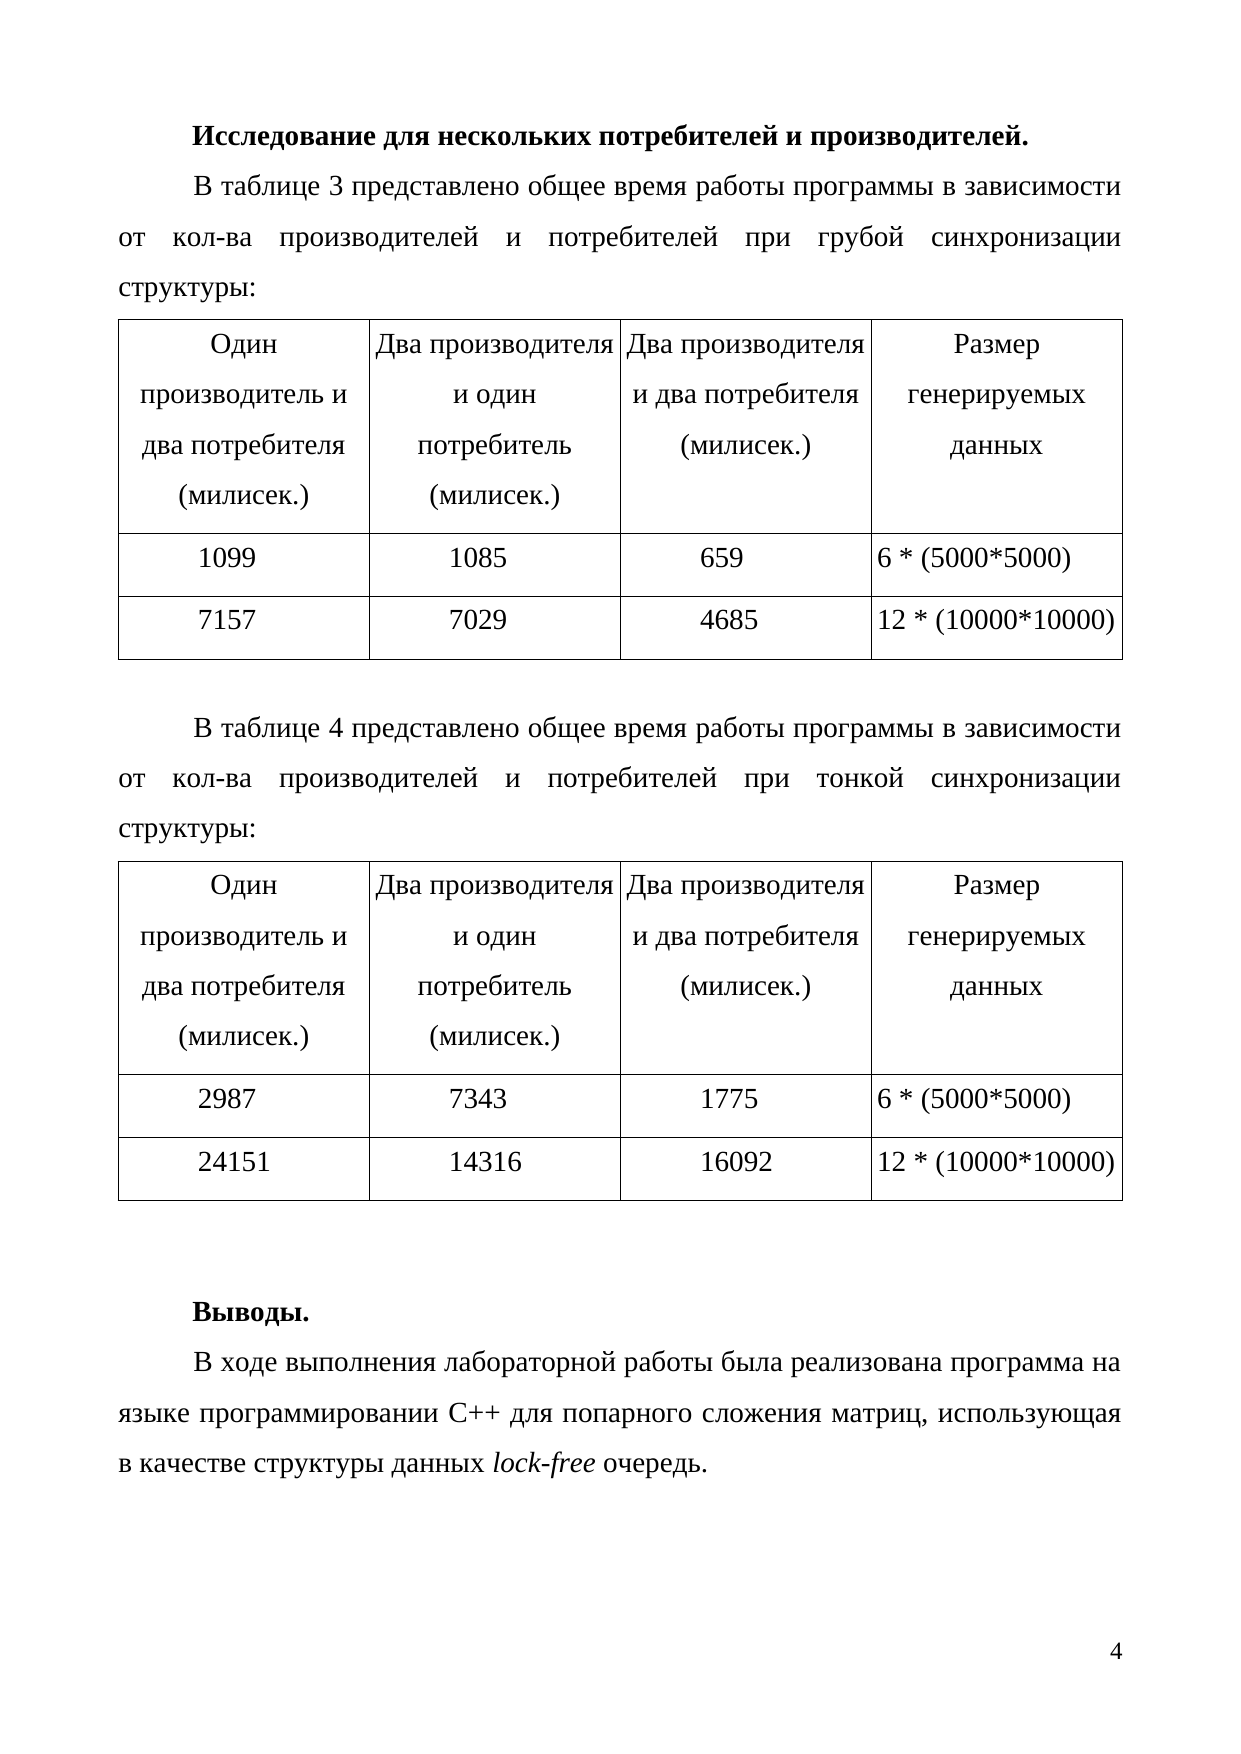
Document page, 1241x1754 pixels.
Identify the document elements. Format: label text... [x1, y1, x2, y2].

table_cell 12 * (10000*10000) [872, 597, 1122, 658]
table_header Размер генерируемых данных [872, 862, 1122, 1074]
text В ходе выполнения лабораторной работы была реализована программа на языке программировании С++ для попарного сложения матриц, использующая в качестве структуры данных lock-free очередь. [118, 1344, 1122, 1479]
table_header Один производитель и два потребителя (милисек.) [119, 320, 369, 533]
text Исследование для нескольких потребителей и производителей. [118, 118, 1122, 152]
table_cell 16092 [621, 1138, 871, 1200]
text В таблице 4 представлено общее время работы программы в зависимости от кол-ва производителей и потребителей при тонкой синхронизации структуры: [118, 710, 1122, 844]
table_cell 659 [621, 534, 871, 596]
table_header Один производитель и два потребителя (милисек.) [119, 862, 369, 1074]
table_cell 24151 [119, 1138, 369, 1200]
table_cell 7157 [119, 597, 369, 658]
table_header Размер генерируемых данных [872, 320, 1122, 533]
table_cell 2987 [119, 1075, 369, 1137]
table_cell 6 * (5000*5000) [872, 1075, 1122, 1137]
table_cell 1085 [370, 534, 620, 596]
table_cell 1775 [621, 1075, 871, 1137]
table_cell 6 * (5000*5000) [872, 534, 1122, 596]
table_header Два производителя и два потребителя (милисек.) [621, 862, 871, 1074]
text В таблице 3 представлено общее время работы программы в зависимости от кол-ва производителей и потребителей при грубой синхронизации структуры: [118, 168, 1122, 303]
table_cell 7029 [370, 597, 620, 658]
table_header Два производителя и один потребитель (милисек.) [370, 862, 620, 1074]
table_cell 14316 [370, 1138, 620, 1200]
table_cell 4685 [621, 597, 871, 658]
subtitle Выводы. [118, 1294, 1122, 1328]
table_cell 1099 [119, 534, 369, 596]
table_cell 7343 [370, 1075, 620, 1137]
table_cell 12 * (10000*10000) [872, 1138, 1122, 1200]
table_header Два производителя и один потребитель (милисек.) [370, 320, 620, 533]
table_header Два производителя и два потребителя (милисек.) [621, 320, 871, 533]
